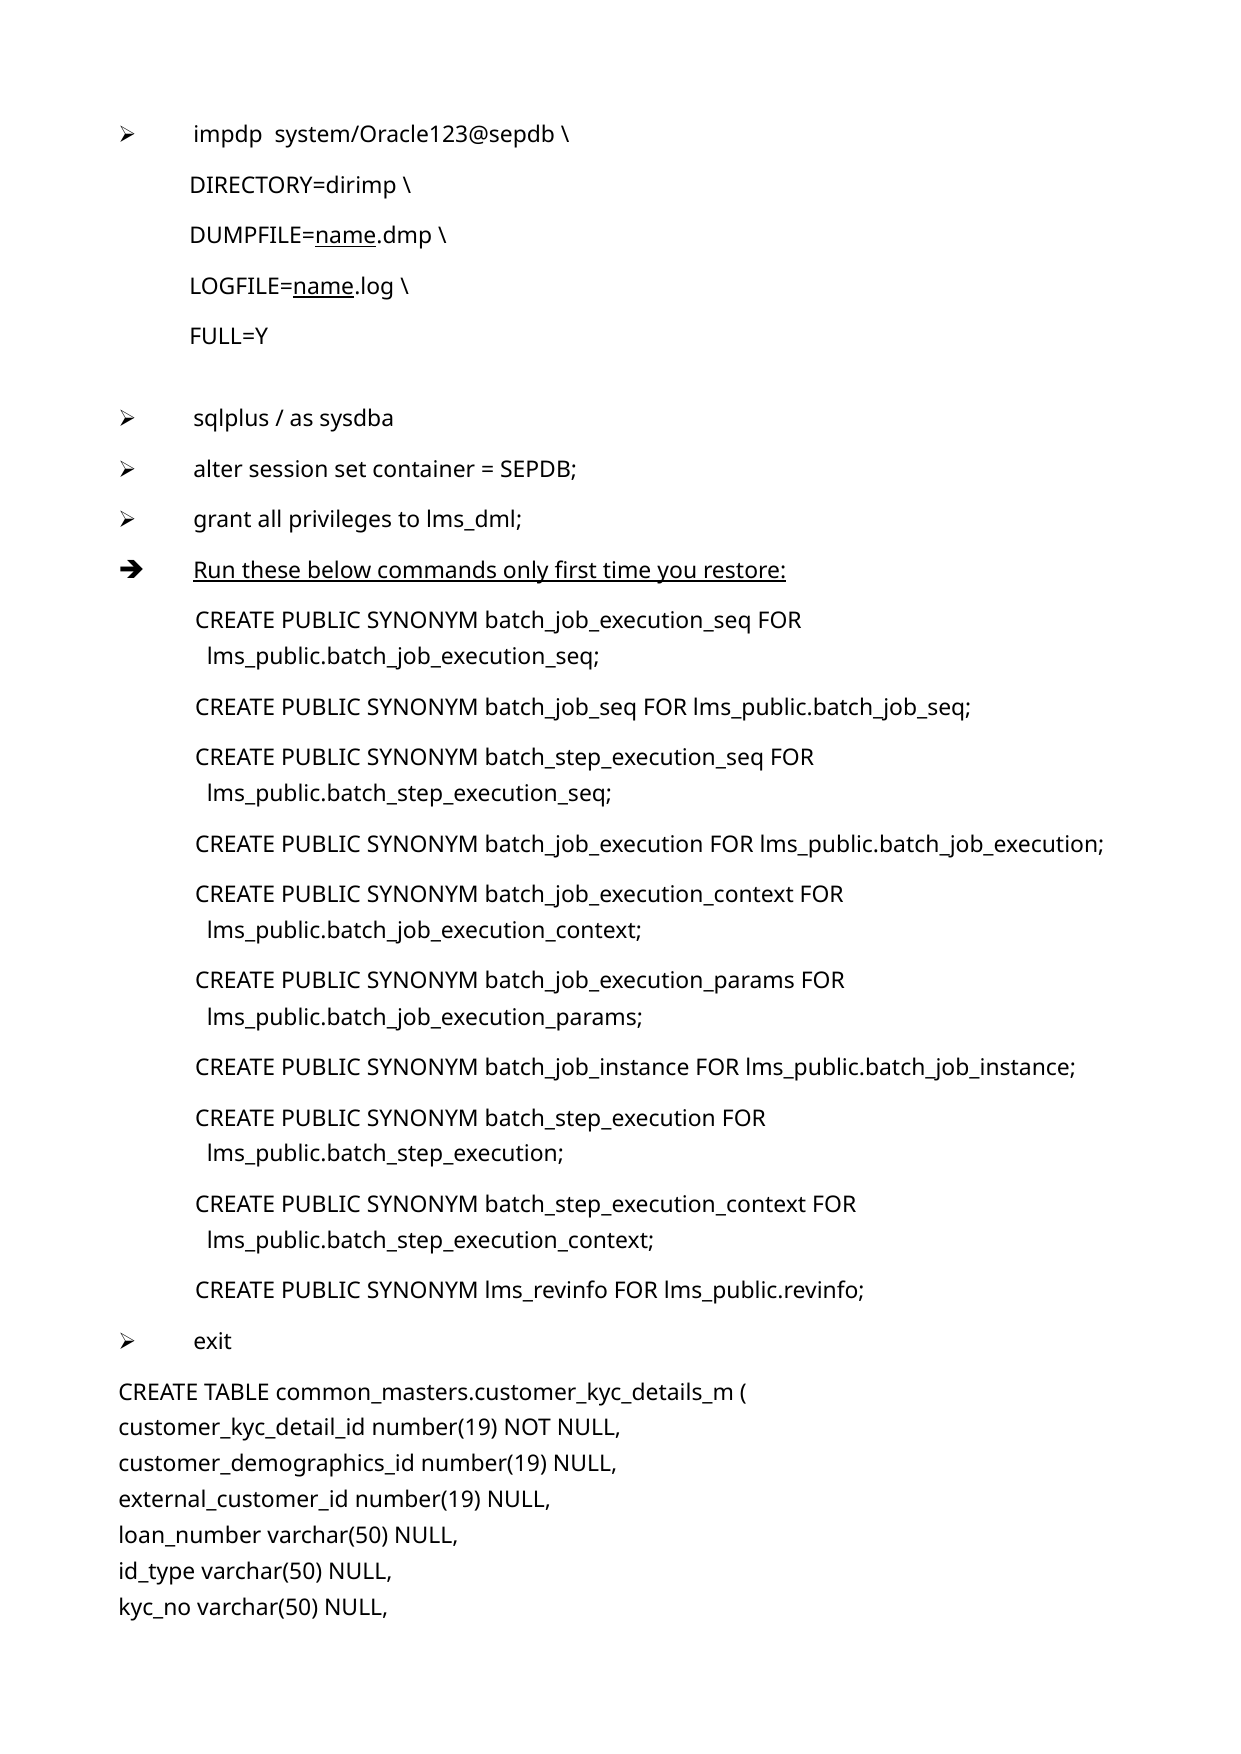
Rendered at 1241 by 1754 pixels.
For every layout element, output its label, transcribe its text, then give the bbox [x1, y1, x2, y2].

text CREATE PUBLIC SYNONYM batch_job_instance FOR lms_public.batch_job_instance; [195, 1051, 1122, 1082]
text CREATE TABLE common_masters.customer_kyc_details_m ( customer_kyc_detail_id number(19) NOT NULL, customer_demographics_id number(19) NULL, external_customer_id number(19) NULL, loan_number varchar(50) NULL, id_type varchar(50) NULL, kyc_no varchar(50) NULL, [118, 1375, 1122, 1622]
text CREATE PUBLIC SYNONYM lms_revinfo FOR lms_public.revinfo; [195, 1274, 1122, 1306]
text CREATE PUBLIC SYNONYM batch_job_execution FOR lms_public.batch_job_execution; [195, 827, 1122, 859]
text CREATE PUBLIC SYNONYM batch_job_execution_context FOR lms_public.batch_job_execution_context; [195, 878, 1122, 945]
text CREATE PUBLIC SYNONYM batch_job_execution_seq FOR lms_public.batch_job_execution_seq; [195, 604, 1122, 671]
list exit [118, 1325, 1122, 1356]
text DUMPFILE=name.dmp \ [118, 219, 1122, 250]
list alter session set container = SEPDB; [118, 452, 1122, 484]
text CREATE PUBLIC SYNONYM batch_job_execution_params FOR lms_public.batch_job_execution_params; [195, 964, 1122, 1032]
list impdp system/Oracle123@sepdb \ [118, 118, 1122, 149]
text CREATE PUBLIC SYNONYM batch_job_seq FOR lms_public.batch_job_seq; [195, 691, 1122, 722]
text CREATE PUBLIC SYNONYM batch_step_execution_seq FOR lms_public.batch_step_execution_seq; [195, 741, 1122, 808]
list Run these below commands only first time you restore: [118, 553, 1122, 585]
list sqlplus / as sysdba [118, 402, 1122, 433]
list grant all privileges to lms_dml; [118, 503, 1122, 534]
text CREATE PUBLIC SYNONYM batch_step_execution_context FOR lms_public.batch_step_execution_context; [195, 1188, 1122, 1255]
text DIRECTORY=dirimp \ [118, 169, 1122, 200]
text LOGFILE=name.log \ [118, 270, 1122, 301]
text FULL=Y [118, 320, 1122, 351]
text CREATE PUBLIC SYNONYM batch_step_execution FOR lms_public.batch_step_execution; [195, 1101, 1122, 1169]
